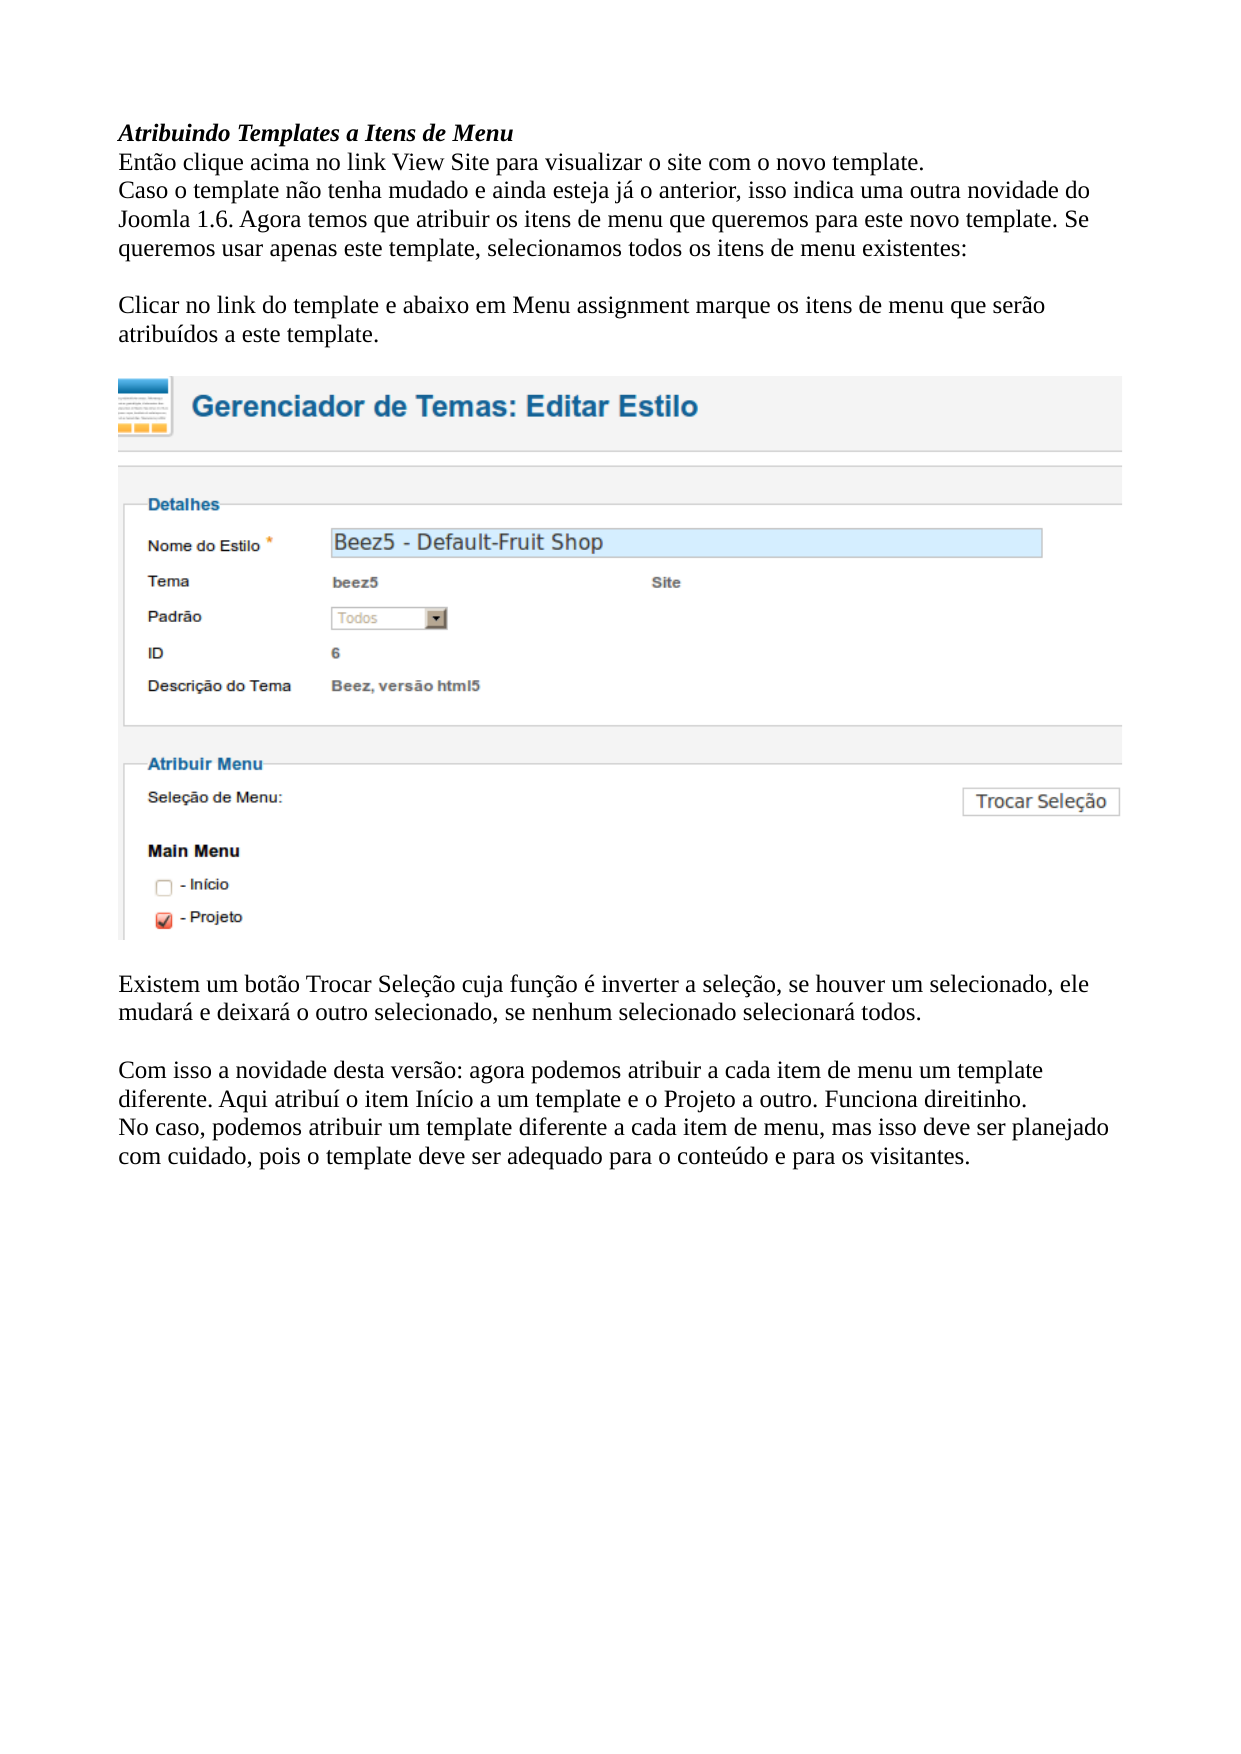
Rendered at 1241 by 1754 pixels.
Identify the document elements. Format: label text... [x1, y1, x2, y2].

text Caso o template não tenha mudado e ainda esteja já o anterior, isso indica uma outra novidade do Joomla 1.6. Agora temos que atribuir os itens de menu que queremos para este novo template. Se queremos usar apenas este template, selecionamos todos os itens de menu existentes: [118, 176, 1122, 262]
text No caso, podemos atribuir um template diferente a cada item de menu, mas isso deve ser planejado com cuidado, pois o template deve ser adequado para o conteúdo e para os visitantes. [118, 1112, 1122, 1170]
picture [118, 376, 1123, 940]
text Então clique acima no link View Site para visualizar o site com o novo template. [118, 147, 1122, 176]
text Existem um botão Trocar Seleção cuja função é inverter a seleção, se houver um selecionado, ele mudará e deixará o outro selecionado, se nenhum selecionado selecionará todos. [118, 969, 1122, 1026]
text Atribuindo Templates a Itens de Menu [118, 118, 1122, 147]
text Clicar no link do template e abaixo em Menu assignment marque os itens de menu que serão atribuídos a este template. [118, 291, 1122, 348]
text Com isso a novidade desta versão: agora podemos atribuir a cada item de menu um template diferente. Aqui atribuí o item Início a um template e o Projeto a outro. Funciona direitinho. [118, 1055, 1122, 1112]
